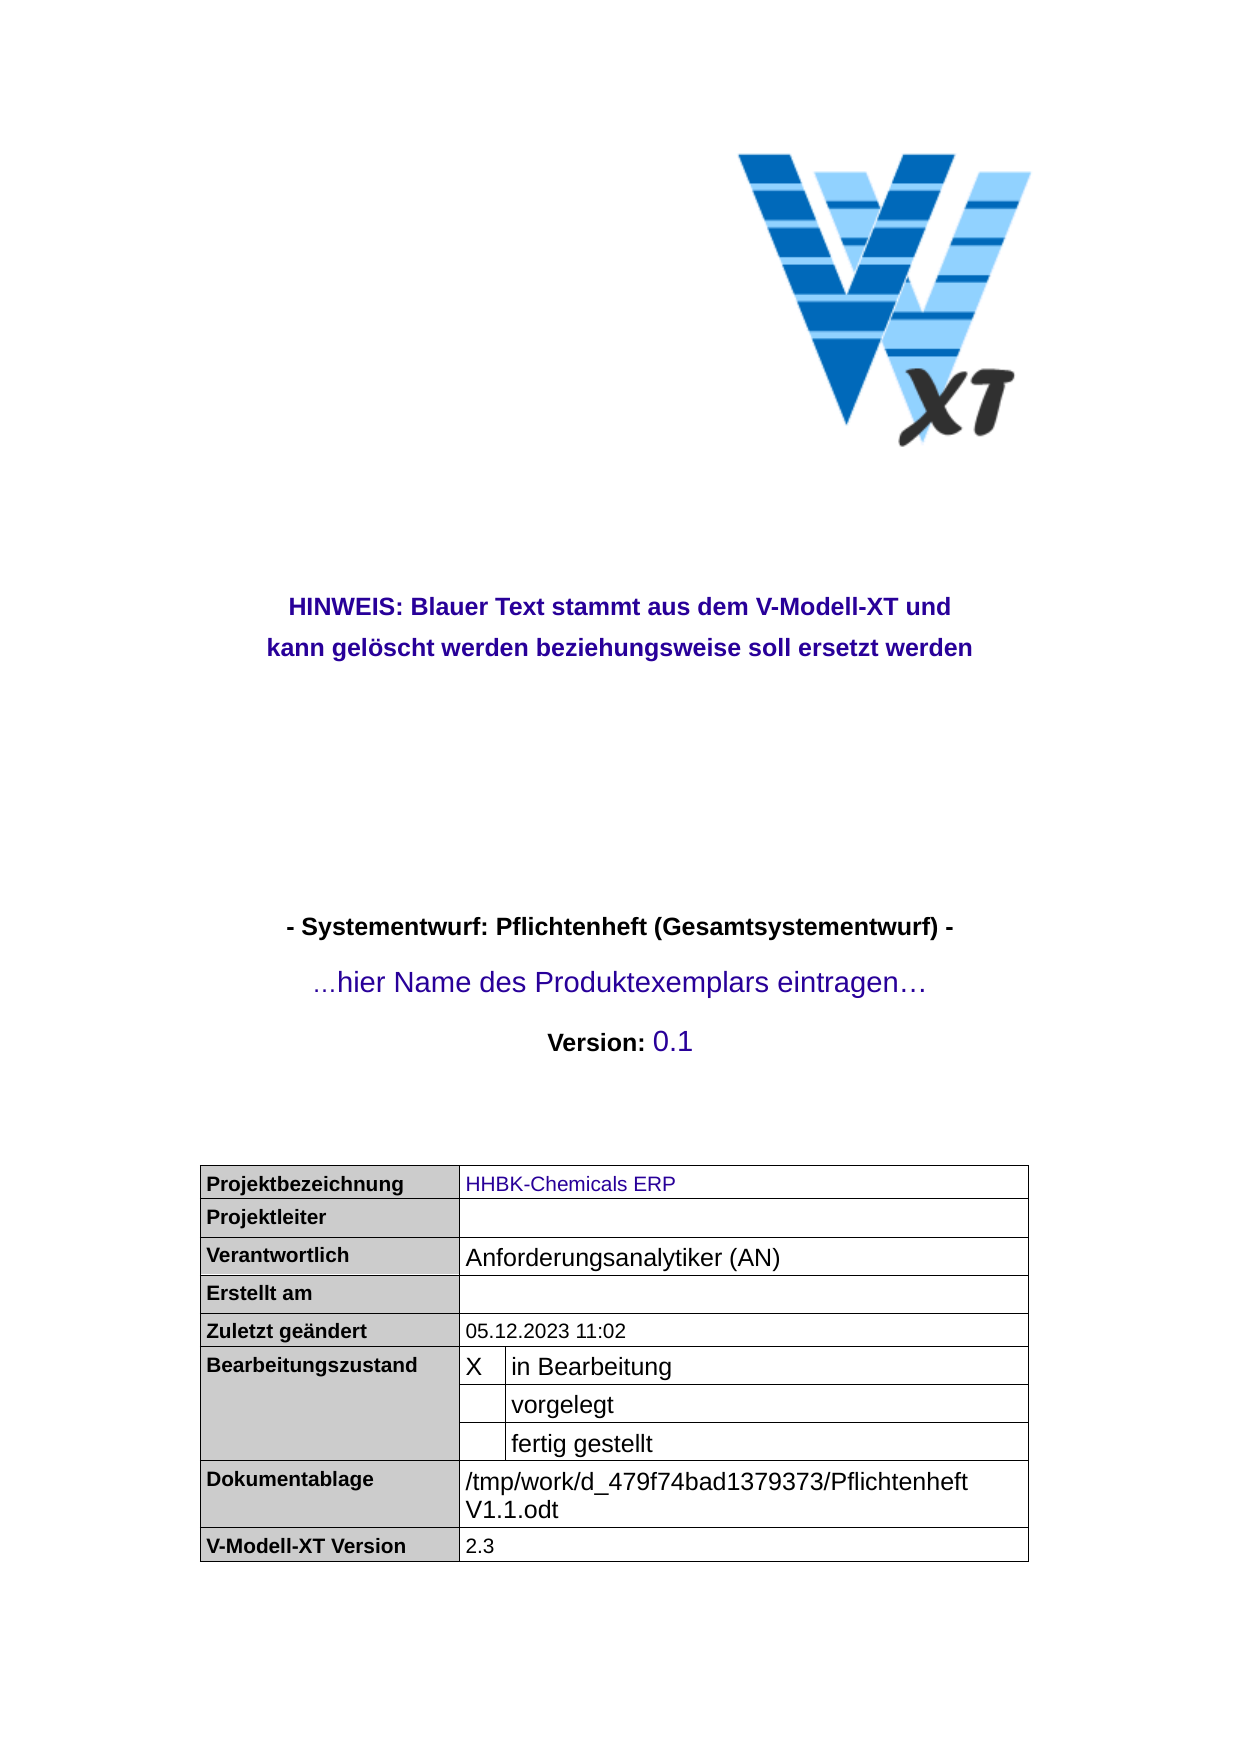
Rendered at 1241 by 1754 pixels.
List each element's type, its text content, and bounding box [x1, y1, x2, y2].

text kann gelöscht werden beziehungsweise soll ersetzt werden [118, 633, 1122, 662]
table_cell Projektleiter [201, 1199, 459, 1236]
table_header Projektbezeichnung [201, 1166, 459, 1198]
table_cell [460, 1199, 1028, 1236]
text - Systementwurf: Pflichtenheft (Gesamtsystementwurf) - [118, 912, 1122, 940]
table_cell Bearbeitungszustand [201, 1347, 459, 1384]
table_cell vorgelegt [506, 1385, 1028, 1422]
text Version: 0.1 [118, 1024, 1122, 1057]
table_cell Erstellt am [201, 1276, 459, 1313]
table_cell [201, 1422, 459, 1460]
table_cell Dokumentablage [201, 1461, 459, 1527]
table_cell Anforderungsanalytiker (AN) [460, 1238, 1028, 1274]
table_cell [460, 1385, 505, 1422]
table_cell Verantwortlich [201, 1238, 459, 1274]
table_cell fertig gestellt [506, 1423, 1028, 1460]
table_cell V-Modell-XT Version [201, 1528, 459, 1561]
table_header HHBK-Chemicals ERP [460, 1166, 1028, 1198]
table_cell 31.10.2023 13:24 [460, 1314, 1028, 1346]
table_cell [460, 1423, 505, 1460]
table_cell X [460, 1347, 505, 1384]
table_cell [201, 1384, 459, 1422]
text HINWEIS: Blauer Text stammt aus dem V-Modell-XT und [118, 592, 1122, 620]
table_cell [460, 1276, 1028, 1313]
table_cell Zuletzt geändert [201, 1314, 459, 1346]
table_cell in Bearbeitung [506, 1347, 1028, 1384]
table_cell C:\Users\rave.alexander\Downloads\Pflichtenheft Vorlage (1).odt [460, 1461, 1028, 1527]
text …hier Name des Produktexemplars eintragen… [118, 965, 1122, 999]
table_cell 2.3 [460, 1528, 1028, 1561]
